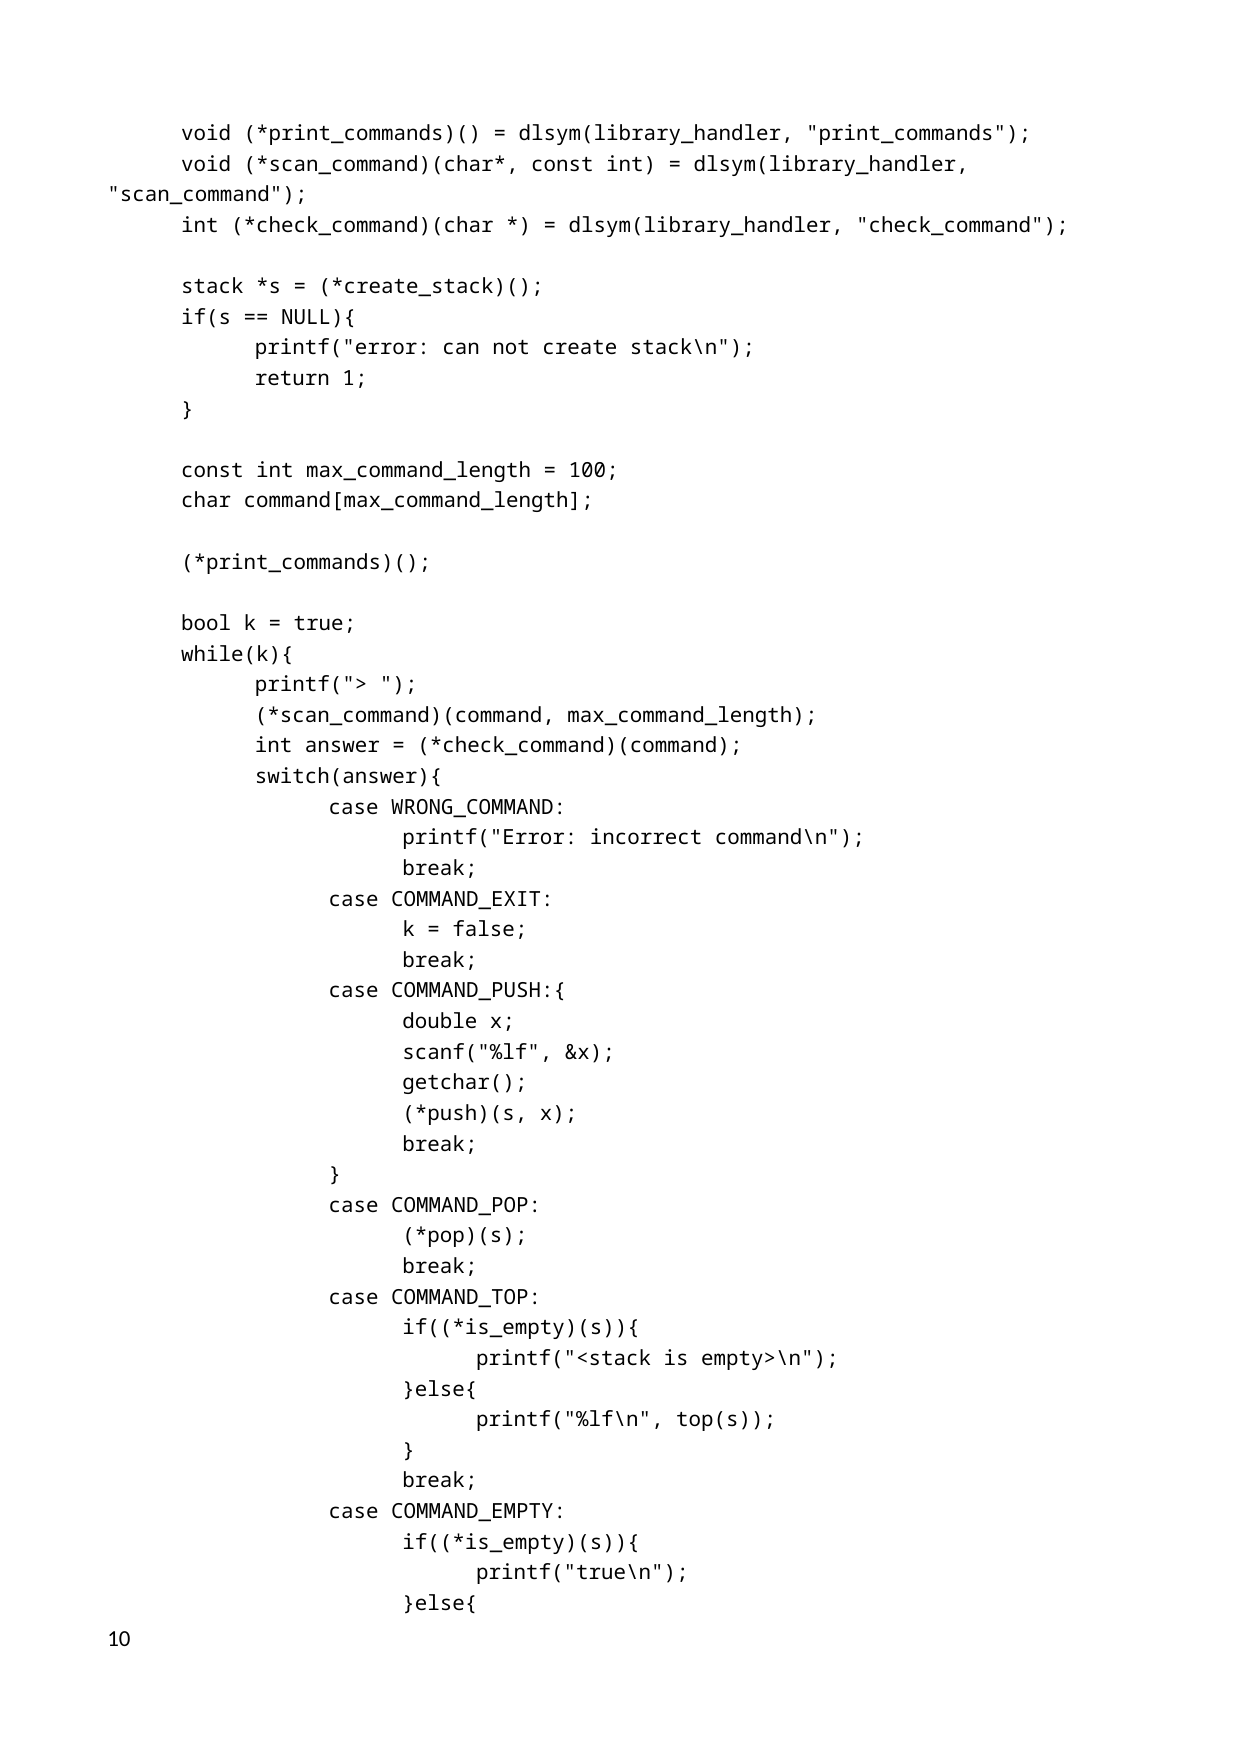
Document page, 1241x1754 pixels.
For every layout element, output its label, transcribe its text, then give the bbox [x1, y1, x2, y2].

text (*push)(s, x); [107, 1098, 1153, 1127]
text const int max_command_length = 100; [107, 455, 1153, 483]
text (*scan_command)(command, max_command_length); [107, 700, 1153, 728]
text case COMMAND_EXIT: [107, 884, 1153, 912]
text (*print_commands)(); [107, 547, 1153, 575]
text printf("error: can not create stack\n"); [107, 332, 1153, 361]
text case COMMAND_PUSH:{ [107, 976, 1153, 1004]
text if(s == NULL){ [107, 302, 1153, 330]
text scanf("%lf", &x); [107, 1037, 1153, 1065]
text } [107, 394, 1153, 422]
text (*pop)(s); [107, 1221, 1153, 1249]
text while(k){ [107, 639, 1153, 667]
text printf("true\n"); [107, 1557, 1153, 1586]
text printf("%lf\n", top(s)); [107, 1404, 1153, 1433]
text break; [107, 853, 1153, 882]
text k = false; [107, 914, 1153, 943]
text printf("<stack is empty>\n"); [107, 1343, 1153, 1372]
text } [107, 1159, 1153, 1188]
text case COMMAND_TOP: [107, 1282, 1153, 1310]
text void (*print_commands)() = dlsym(library_handler, "print_commands"); [107, 118, 1153, 147]
text if((*is_empty)(s)){ [107, 1527, 1153, 1555]
text bool k = true; [107, 608, 1153, 637]
text case COMMAND_POP: [107, 1190, 1153, 1218]
text return 1; [107, 363, 1153, 392]
text int answer = (*check_command)(command); [107, 731, 1153, 759]
text printf("Error: incorrect command\n"); [107, 822, 1153, 851]
text }else{ [107, 1588, 1153, 1617]
text double x; [107, 1006, 1153, 1035]
text break; [107, 1466, 1153, 1494]
text stack *s = (*create_stack)(); [107, 271, 1153, 300]
text int (*check_command)(char *) = dlsym(library_handler, "check_command"); [107, 210, 1153, 238]
text case WRONG_COMMAND: [107, 792, 1153, 820]
text if((*is_empty)(s)){ [107, 1312, 1153, 1341]
text switch(answer){ [107, 761, 1153, 790]
text getchar(); [107, 1067, 1153, 1096]
text void (*scan_command)(char*, const int) = dlsym(library_handler, "scan_command"); [107, 149, 1153, 208]
text printf("> "); [107, 669, 1153, 698]
text break; [107, 1129, 1153, 1157]
text }else{ [107, 1374, 1153, 1402]
text case COMMAND_EMPTY: [107, 1496, 1153, 1525]
text break; [107, 1251, 1153, 1280]
text } [107, 1435, 1153, 1463]
text char command[max_command_length]; [107, 486, 1153, 514]
text break; [107, 945, 1153, 973]
